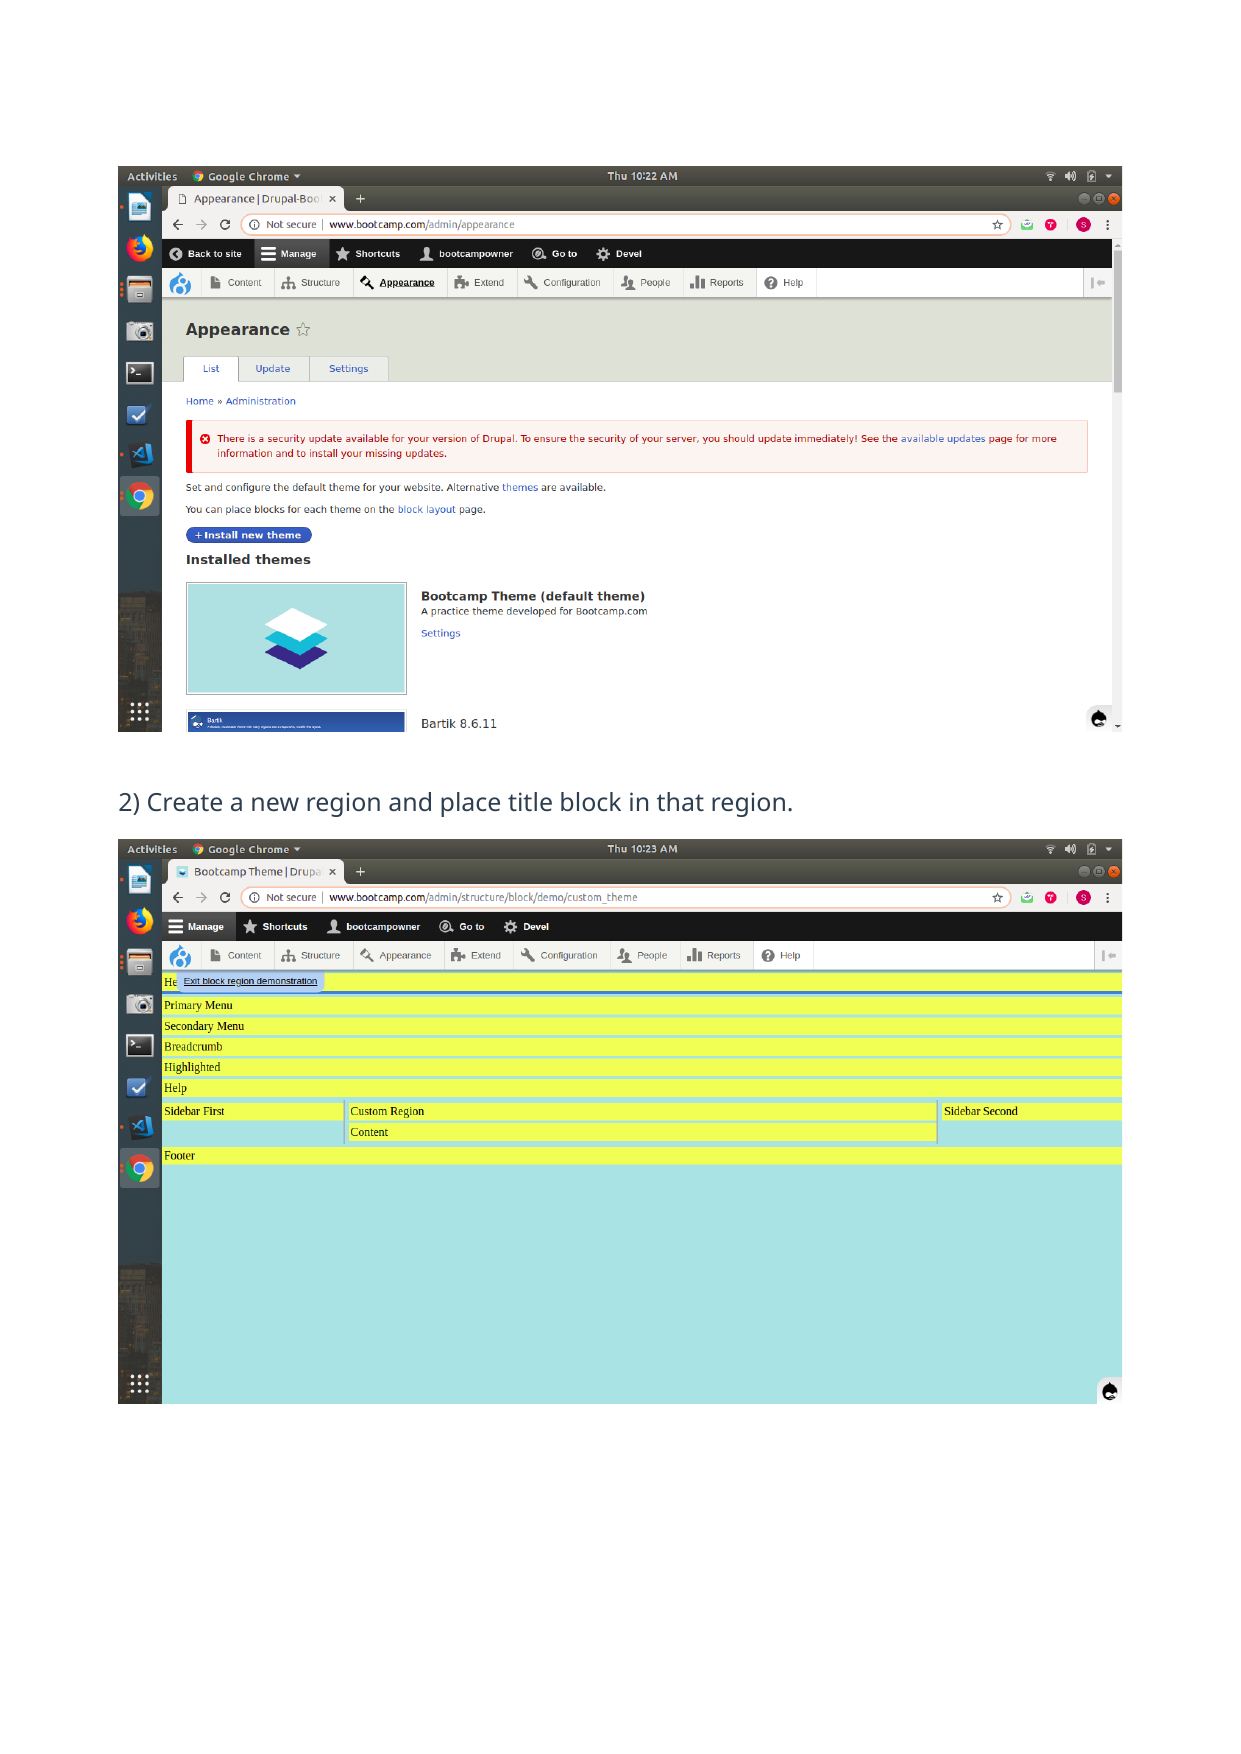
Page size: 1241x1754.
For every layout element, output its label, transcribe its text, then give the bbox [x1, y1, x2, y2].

picture [118, 839, 1123, 1404]
text 2) Create a new region and place title block in that region. [118, 784, 1122, 818]
picture [118, 166, 1123, 732]
